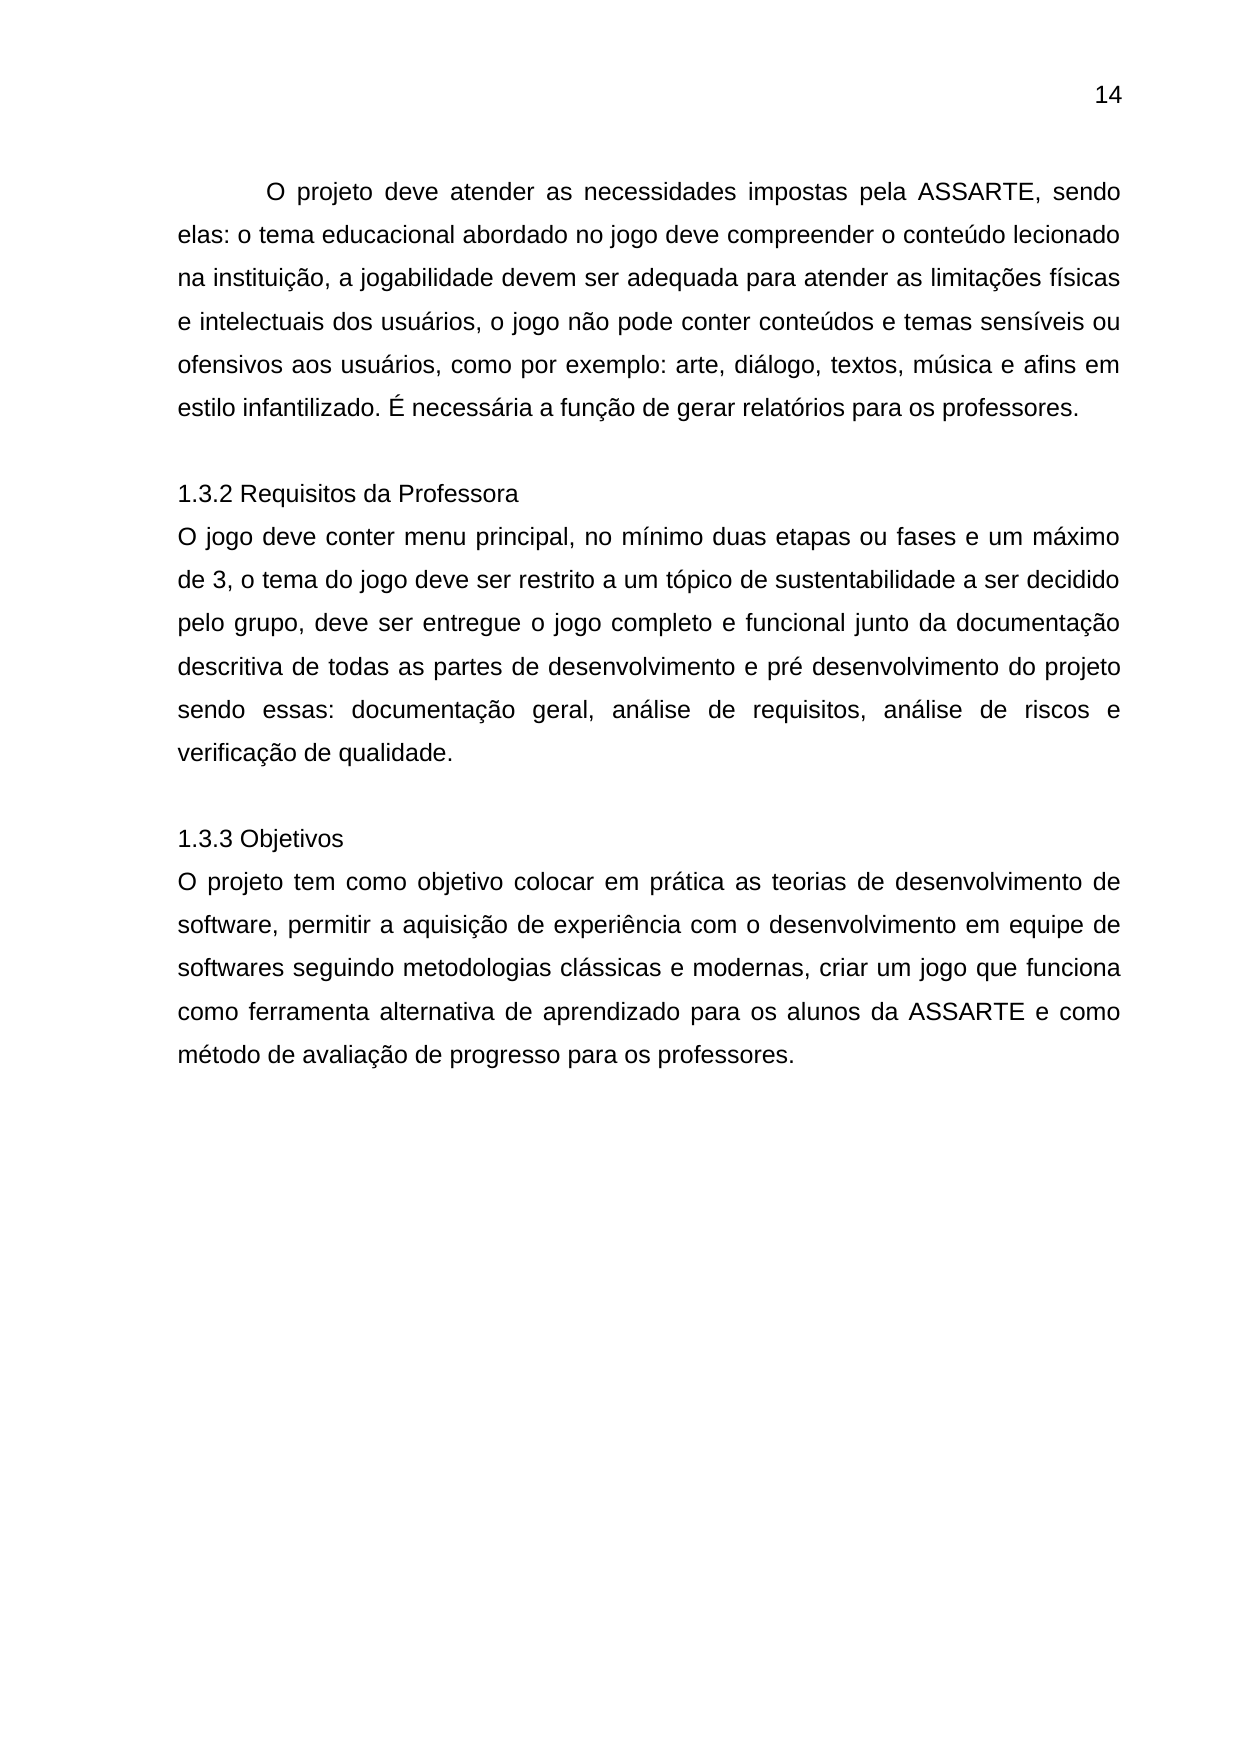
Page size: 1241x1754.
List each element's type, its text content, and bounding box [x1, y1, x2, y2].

text O projeto tem como objetivo colocar em prática as teorias de desenvolvimento de software, permitir a aquisição de experiência com o desenvolvimento em equipe de softwares seguindo metodologias clássicas e modernas, criar um jogo que funciona como ferramenta alternativa de aprendizado para os alunos da ASSARTE e como método de avaliação de progresso para os professores. [177, 867, 1122, 1068]
text O jogo deve conter menu principal, no mínimo duas etapas ou fases e um máximo de 3, o tema do jogo deve ser restrito a um tópico de sustentabilidade a ser decidido pelo grupo, deve ser entregue o jogo completo e funcional junto da documentação descritiva de todas as partes de desenvolvimento e pré desenvolvimento do projeto sendo essas: documentação geral, análise de requisitos, análise de riscos e verificação de qualidade. [177, 522, 1122, 767]
text O projeto deve atender as necessidades impostas pela ASSARTE, sendo elas: o tema educacional abordado no jogo deve compreender o conteúdo lecionado na instituição, a jogabilidade devem ser adequada para atender as limitações físicas e intelectuais dos usuários, o jogo não pode conter conteúdos e temas sensíveis ou ofensivos aos usuários, como por exemplo: arte, diálogo, textos, música e afins em estilo infantilizado. É necessária a função de gerar relatórios para os professores. [177, 177, 1122, 422]
text 1.3.2 Requisitos da Professora [177, 479, 1122, 508]
text 1.3.3 Objetivos [177, 824, 1122, 853]
